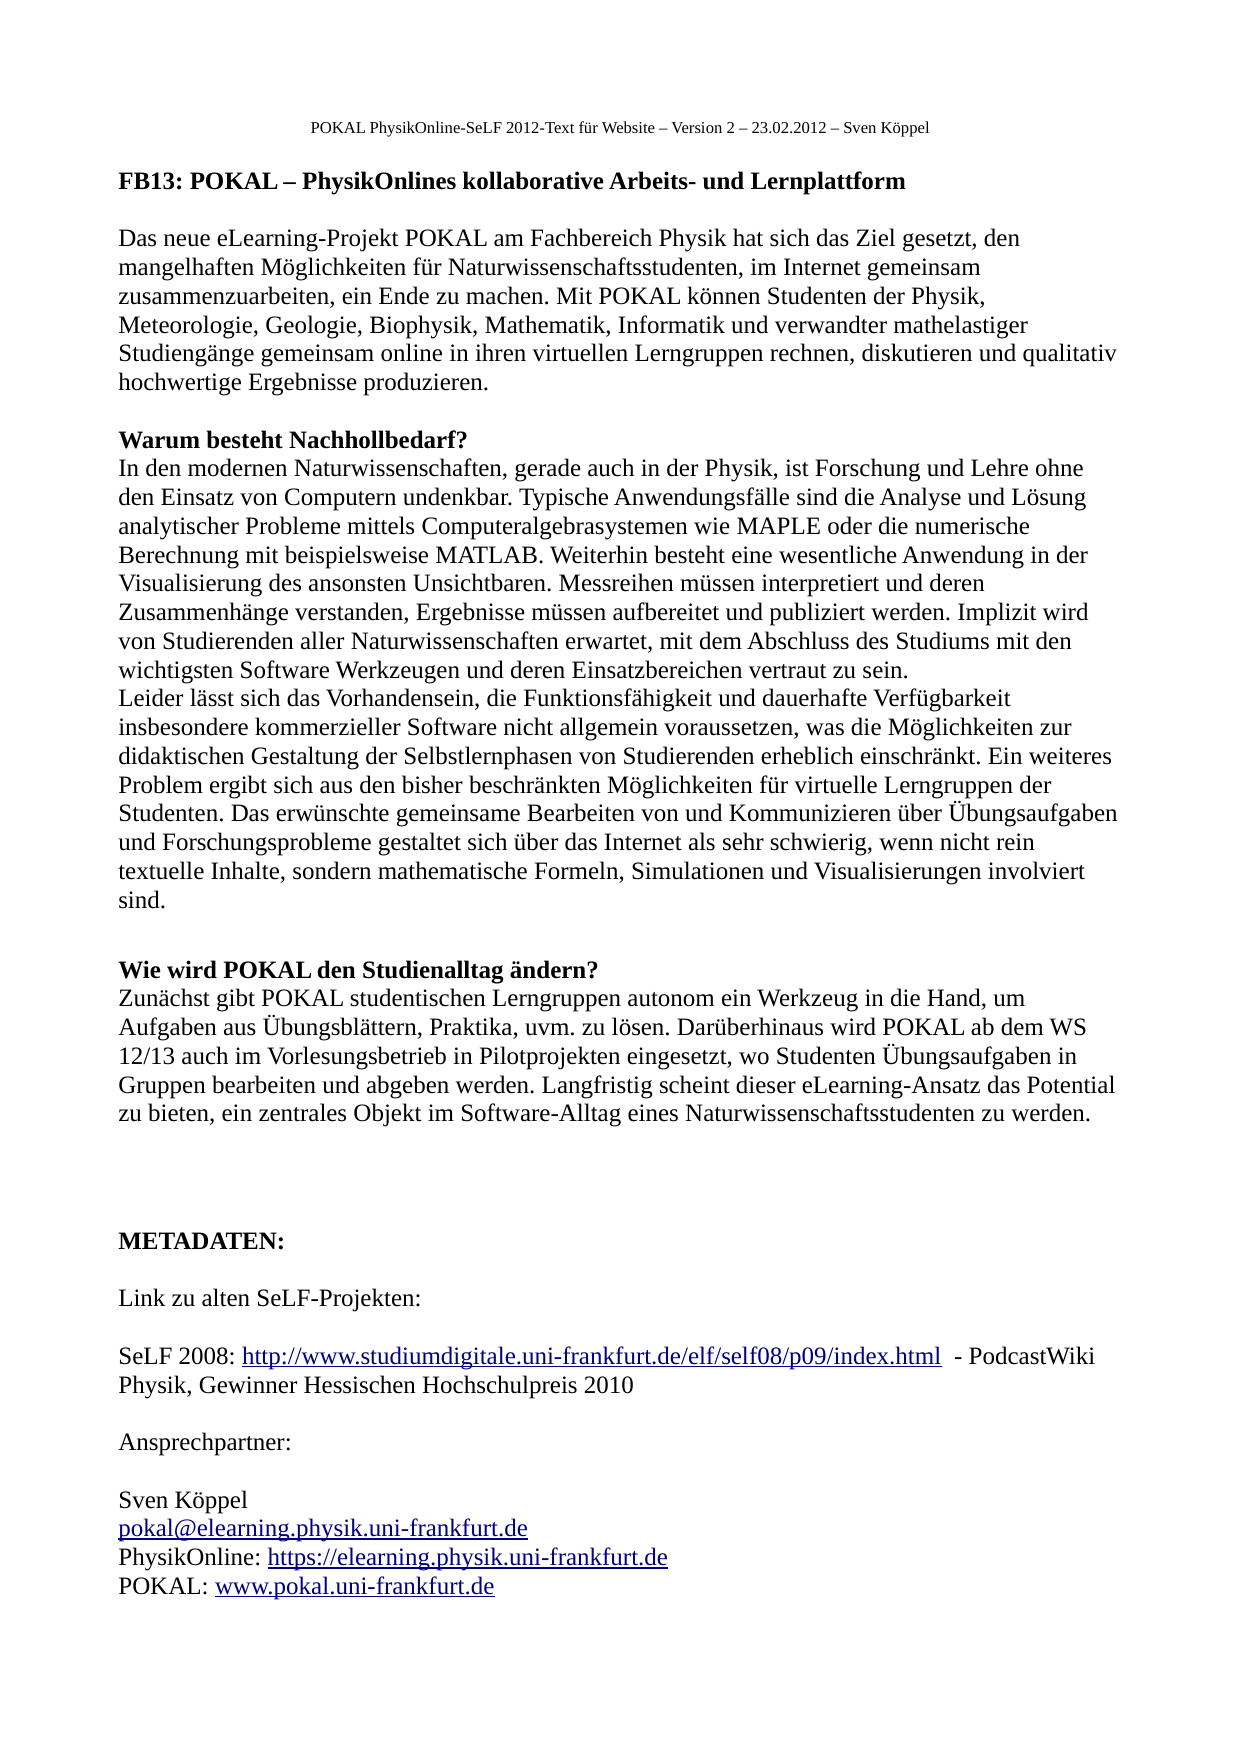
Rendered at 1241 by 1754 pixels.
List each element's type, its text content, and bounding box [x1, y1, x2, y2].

text Wie wird POKAL den Studienalltag ändern? Zunächst gibt POKAL studentischen Lerngruppen autonom ein Werkzeug in die Hand, um Aufgaben aus Übungsblättern, Praktika, uvm. zu lösen. Darüberhinaus wird POKAL ab dem WS 12/13 auch im Vorlesungsbetrieb in Pilotprojekten eingesetzt, wo Studenten Übungsaufgaben in Gruppen bearbeiten und abgeben werden. Langfristig scheint dieser eLearning-Ansatz das Potential zu bieten, ein zentrales Objekt im Software-Alltag eines Naturwissenschaftsstudenten zu werden. [118, 955, 1122, 1127]
text POKAL: www.pokal.uni-frankfurt.de [118, 1571, 1122, 1600]
text FB13: POKAL – PhysikOnlines kollaborative Arbeits- und Lernplattform [118, 166, 1122, 195]
text Leider lässt sich das Vorhandensein, die Funktionsfähigkeit und dauerhafte Verfügbarkeit insbesondere kommerzieller Software nicht allgemein voraussetzen, was die Möglichkeiten zur didaktischen Gestaltung der Selbstlernphasen von Studierenden erheblich einschränkt. Ein weiteres Problem ergibt sich aus den bisher beschränkten Möglichkeiten für virtuelle Lerngruppen der Studenten. Das erwünschte gemeinsame Bearbeiten von und Kommunizieren über Übungsaufgaben und Forschungsprobleme gestaltet sich über das Internet als sehr schwierig, wenn nicht rein textuelle Inhalte, sondern mathematische Formeln, Simulationen und Visualisierungen involviert sind. [118, 683, 1122, 942]
text METADATEN: [118, 1226, 1122, 1255]
text PhysikOnline: https://elearning.physik.uni-frankfurt.de [118, 1542, 1122, 1571]
text Link zu alten SeLF-Projekten: [118, 1283, 1122, 1312]
text Das neue eLearning-Projekt POKAL am Fachbereich Physik hat sich das Ziel gesetzt, den mangelhaften Möglichkeiten für Naturwissenschaftsstudenten, im Internet gemeinsam zusammenzuarbeiten, ein Ende zu machen. Mit POKAL können Studenten der Physik, Meteorologie, Geologie, Biophysik, Mathematik, Informatik und verwandter mathelastiger Studiengänge gemeinsam online in ihren virtuellen Lerngruppen rechnen, diskutieren und qualitativ hochwertige Ergebnisse produzieren. [118, 223, 1122, 396]
text SeLF 2008: http://www.studiumdigitale.uni-frankfurt.de/elf/self08/p09/index.html - PodcastWiki Physik, Gewinner Hessischen Hochschulpreis 2010 [118, 1341, 1122, 1398]
text Warum besteht Nachhollbedarf? [118, 425, 1122, 453]
text Ansprechpartner: Sven Köppel [118, 1427, 1122, 1513]
text pokal@elearning.physik.uni-frankfurt.de [118, 1513, 1122, 1542]
text In den modernen Naturwissenschaften, gerade auch in der Physik, ist Forschung und Lehre ohne den Einsatz von Computern undenkbar. Typische Anwendungsfälle sind die Analyse und Lösung analytischer Probleme mittels Computeralgebrasystemen wie MAPLE oder die numerische Berechnung mit beispielsweise MATLAB. Weiterhin besteht eine wesentliche Anwendung in der Visualisierung des ansonsten Unsichtbaren. Messreihen müssen interpretiert und deren Zusammenhänge verstanden, Ergebnisse müssen aufbereitet und publiziert werden. Implizit wird von Studierenden aller Naturwissenschaften erwartet, mit dem Abschluss des Studiums mit den wichtigsten Software Werkzeugen und deren Einsatzbereichen vertraut zu sein. [118, 453, 1122, 683]
text POKAL PhysikOnline-SeLF 2012-Text für Website – Version 2 – 23.02.2012 – Sven Köppel [118, 118, 1122, 137]
